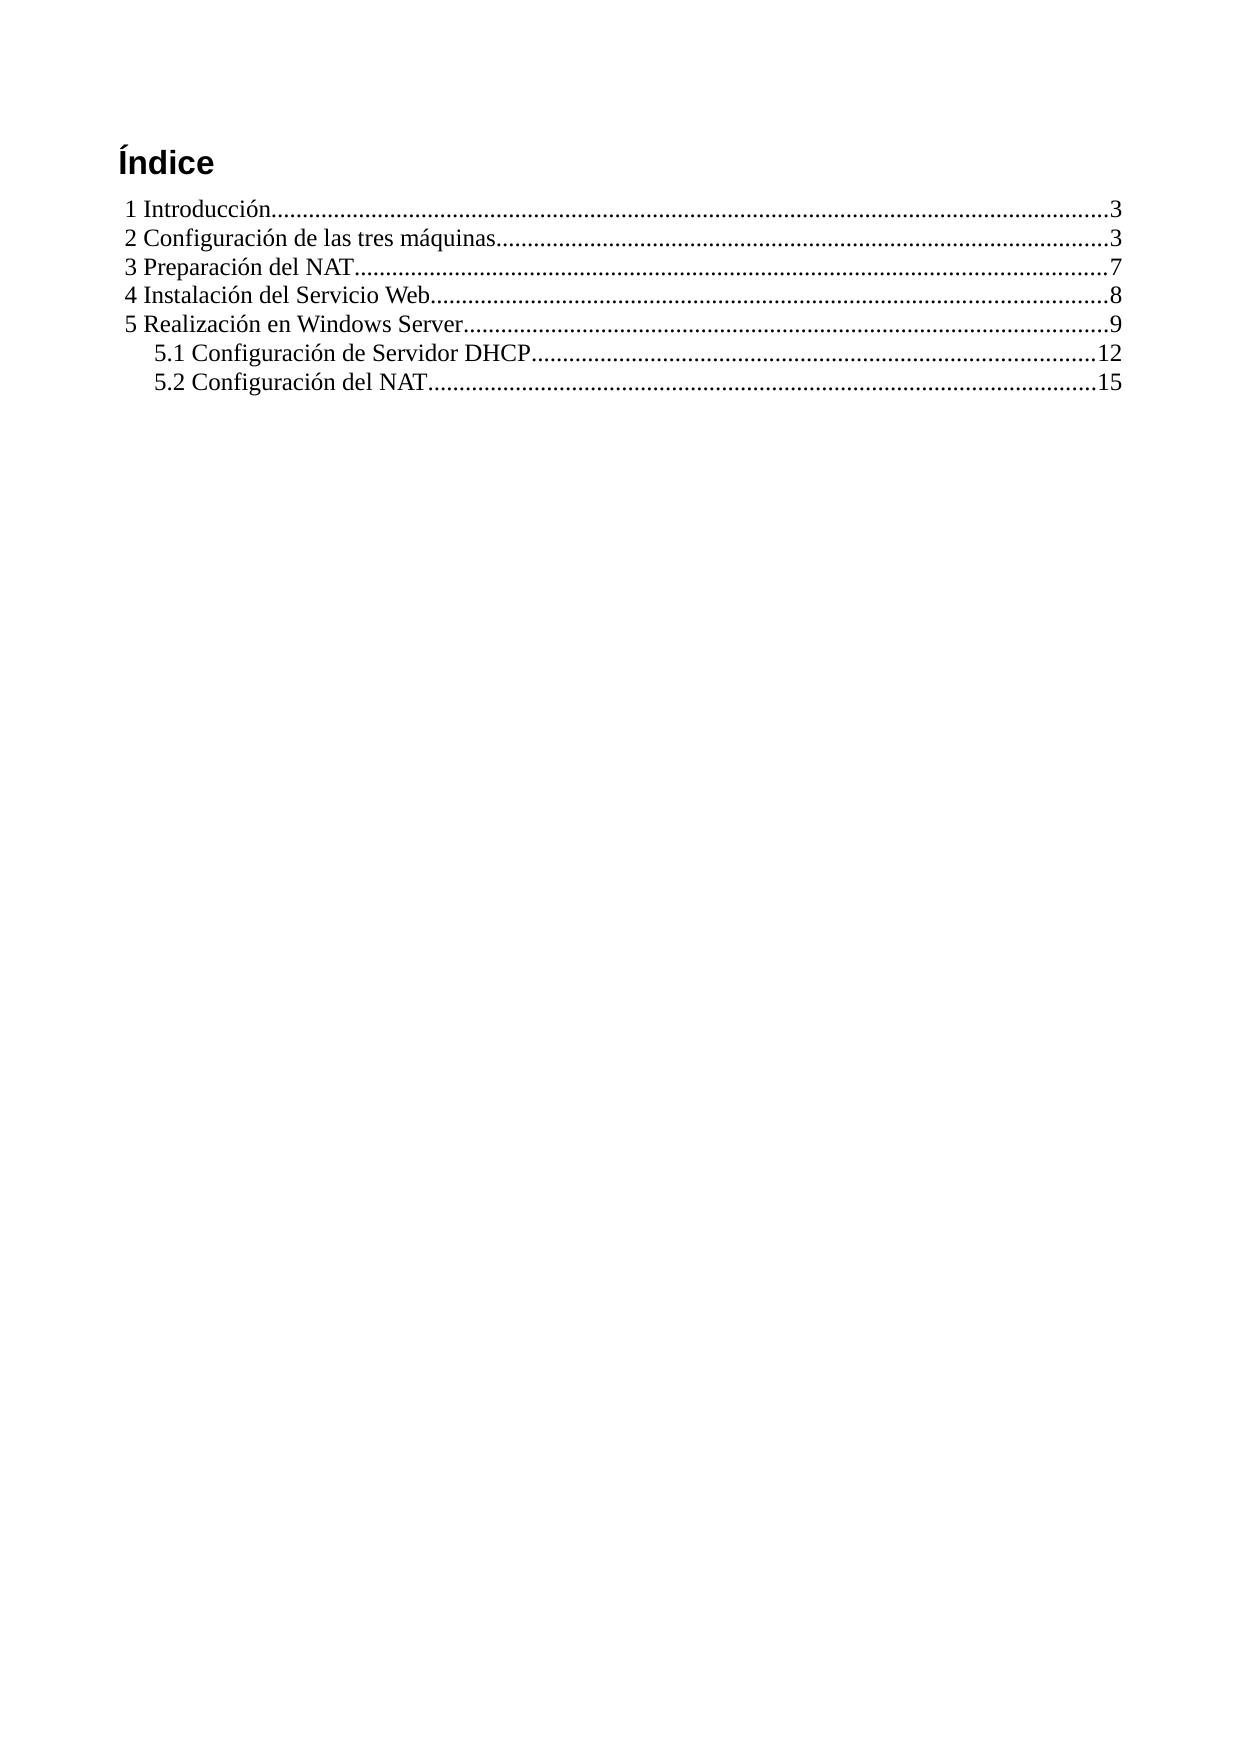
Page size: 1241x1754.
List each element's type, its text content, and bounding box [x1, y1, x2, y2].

text 5.1 Configuración de Servidor DHCP 12 [148, 338, 1122, 367]
text 1 Introducción 3 [118, 194, 1122, 223]
text 3 Preparación del NAT 7 [118, 252, 1122, 280]
text 2 Configuración de las tres máquinas 3 [118, 223, 1122, 252]
text 4 Instalación del Servicio Web 8 [118, 280, 1122, 309]
text 5 Realización en Windows Server 9 [118, 309, 1122, 338]
subtitle Índice [118, 143, 1122, 182]
text 5.2 Configuración del NAT 15 [148, 367, 1122, 395]
